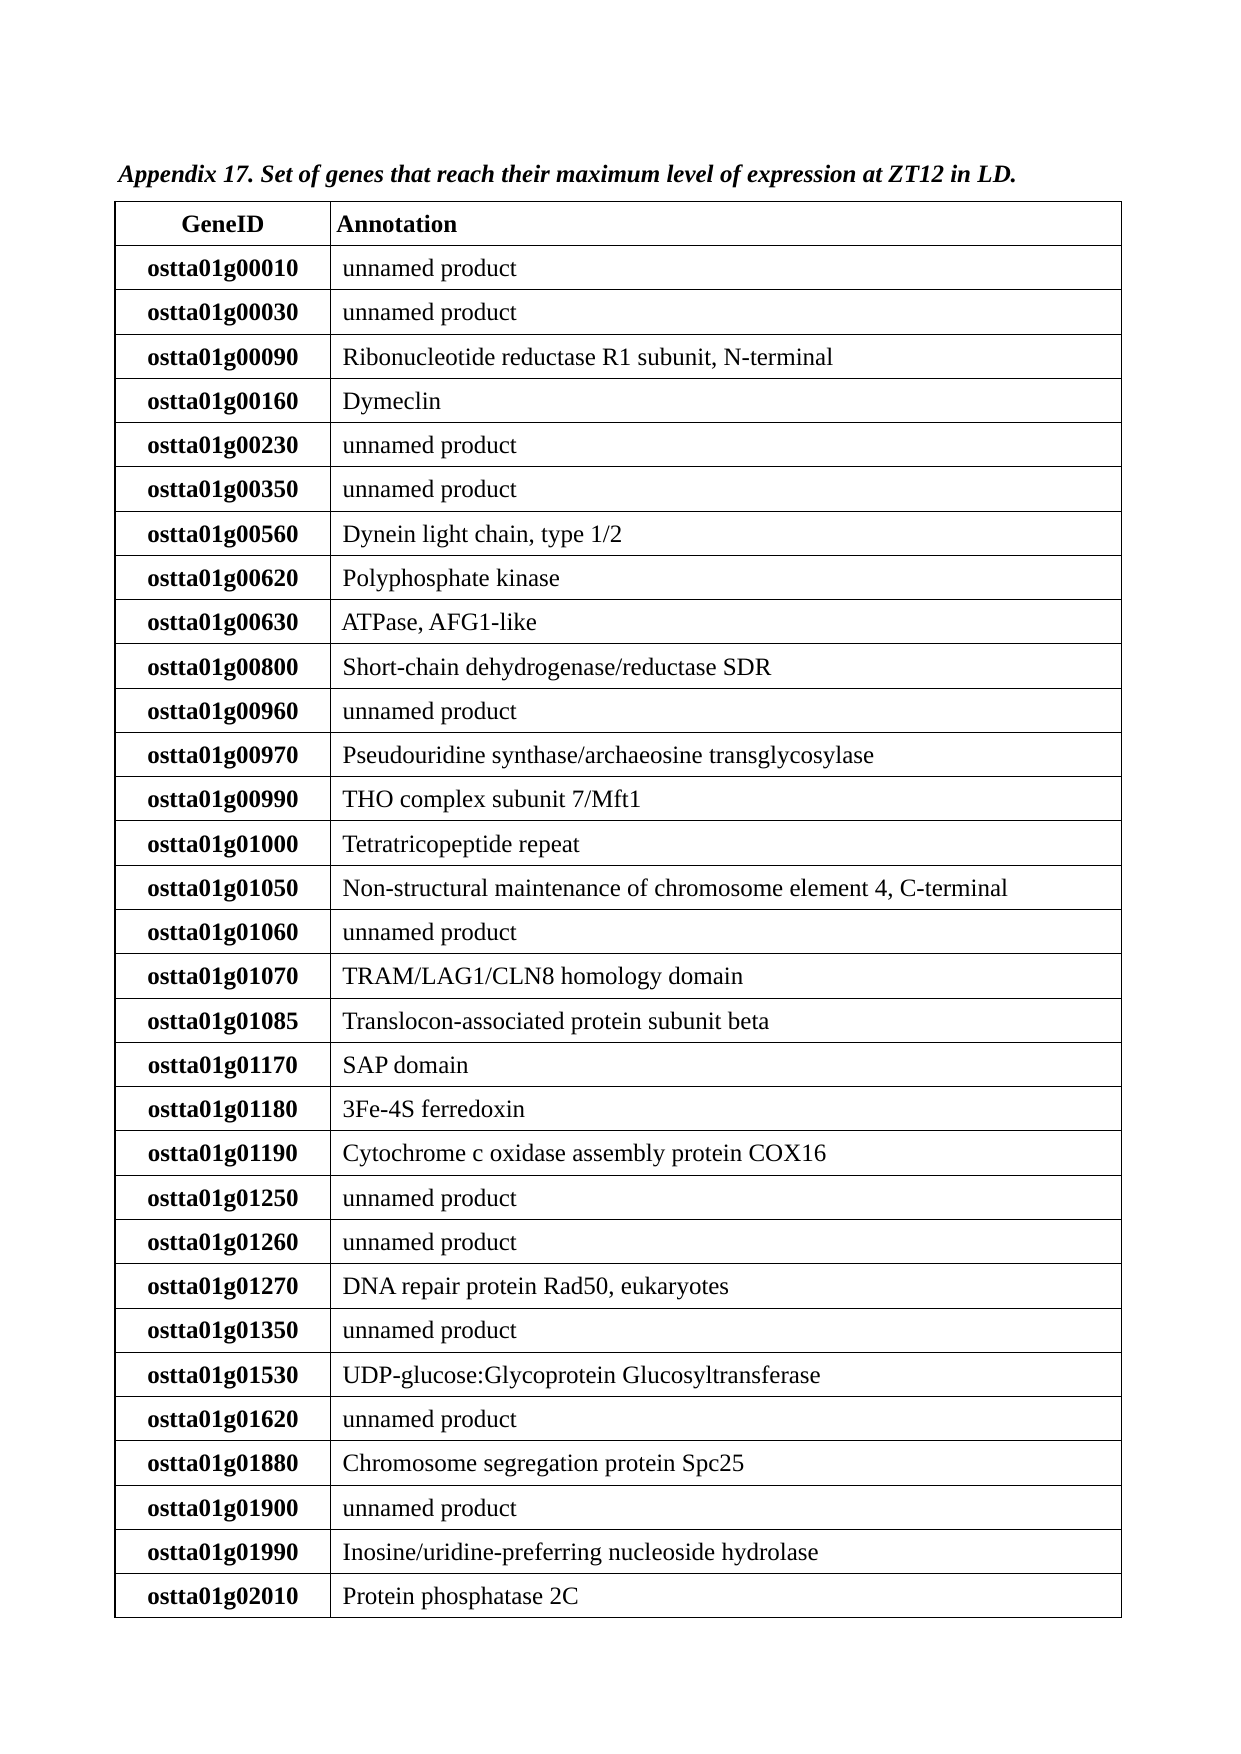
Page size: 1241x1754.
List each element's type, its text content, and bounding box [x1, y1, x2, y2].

table_cell ostta01g00160 [116, 379, 330, 422]
table_cell unnamed product [331, 1309, 1121, 1352]
table_cell [1122, 998, 1240, 1042]
table_cell [1122, 1396, 1240, 1440]
table_cell Inosine/uridine-preferring nucleoside hydrolase [331, 1530, 1121, 1573]
table_cell ostta01g00630 [116, 600, 330, 643]
table_cell unnamed product [331, 1220, 1121, 1263]
table_cell Chromosome segregation protein Spc25 [331, 1441, 1121, 1484]
table_cell unnamed product [331, 689, 1121, 732]
text Appendix 17. Set of genes that reach their maximum level of expression at ZT12 in LD. [118, 159, 1122, 188]
table_cell 3Fe-4S ferredoxin [331, 1087, 1121, 1130]
table_cell ostta01g01050 [116, 866, 330, 909]
table_cell [1122, 1263, 1240, 1307]
table_cell ostta01g01070 [116, 954, 330, 997]
table_cell unnamed product [331, 910, 1121, 953]
table_cell ostta01g00030 [116, 290, 330, 333]
table_cell [1122, 776, 1240, 820]
table_cell UDP-glucose:Glycoprotein Glucosyltransferase [331, 1353, 1121, 1396]
table_header Annotation [331, 202, 1121, 245]
table_header [1122, 201, 1240, 245]
table_cell [1122, 865, 1240, 909]
table_cell [1122, 555, 1240, 599]
table_cell [1122, 245, 1240, 289]
table_cell ostta01g00010 [116, 246, 330, 289]
table_cell [1122, 1485, 1240, 1529]
table_cell DNA repair protein Rad50, eukaryotes [331, 1264, 1121, 1307]
table_cell unnamed product [331, 1397, 1121, 1440]
table_cell ostta01g00560 [116, 512, 330, 555]
table_cell ostta01g01180 [116, 1087, 330, 1130]
table_cell [1122, 688, 1240, 732]
table_cell [1122, 1308, 1240, 1352]
table_cell [1122, 289, 1240, 333]
table_cell unnamed product [331, 290, 1121, 333]
table_cell [1122, 334, 1240, 378]
table_cell [1122, 1042, 1240, 1086]
table_cell ostta01g00090 [116, 335, 330, 378]
table_cell Protein phosphatase 2C [331, 1574, 1121, 1617]
table_cell ostta01g01880 [116, 1441, 330, 1484]
table_cell ostta01g01900 [116, 1486, 330, 1529]
table_cell ostta01g00960 [116, 689, 330, 732]
table_cell ostta01g01190 [116, 1131, 330, 1174]
table_cell Pseudouridine synthase/archaeosine transglycosylase [331, 733, 1121, 776]
table_cell [1122, 422, 1240, 466]
table_cell THO complex subunit 7/Mft1 [331, 777, 1121, 820]
table_cell unnamed product [331, 246, 1121, 289]
table_cell [1122, 1130, 1240, 1174]
table_cell ATPase, AFG1-like [331, 600, 1121, 643]
table_cell [1122, 1175, 1240, 1219]
table_cell Tetratricopeptide repeat [331, 821, 1121, 865]
table_cell ostta01g00230 [116, 423, 330, 466]
table_cell ostta01g00620 [116, 556, 330, 599]
table_cell unnamed product [331, 423, 1121, 466]
table_cell ostta01g00800 [116, 644, 330, 688]
table_cell ostta01g01085 [116, 999, 330, 1042]
table_cell [1122, 1086, 1240, 1130]
table_cell [1122, 1529, 1240, 1573]
table_cell [1122, 511, 1240, 555]
table_cell [1122, 953, 1240, 997]
table_cell ostta01g01060 [116, 910, 330, 953]
table_cell Short-chain dehydrogenase/reductase SDR [331, 644, 1121, 688]
table_cell ostta01g00990 [116, 777, 330, 820]
table_cell Translocon-associated protein subunit beta [331, 999, 1121, 1042]
table_cell [1122, 643, 1240, 688]
table_header GeneID [116, 202, 330, 245]
table_cell [1122, 466, 1240, 511]
table_cell ostta01g01250 [116, 1176, 330, 1219]
table_cell [1122, 599, 1240, 643]
table_cell TRAM/LAG1/CLN8 homology domain [331, 954, 1121, 997]
table_cell unnamed product [331, 1176, 1121, 1219]
table_cell Non-structural maintenance of chromosome element 4, C-terminal [331, 866, 1121, 909]
table_cell Dynein light chain, type 1/2 [331, 512, 1121, 555]
table_cell ostta01g01990 [116, 1530, 330, 1573]
table_cell Polyphosphate kinase [331, 556, 1121, 599]
table_cell [1122, 820, 1240, 865]
table_cell ostta01g00970 [116, 733, 330, 776]
table_cell ostta01g01170 [116, 1043, 330, 1086]
table_cell ostta01g01350 [116, 1309, 330, 1352]
table_cell [1122, 1219, 1240, 1263]
table_cell [1122, 732, 1240, 776]
table_cell ostta01g01530 [116, 1353, 330, 1396]
table_cell ostta01g01270 [116, 1264, 330, 1307]
table_cell [1122, 1352, 1240, 1396]
table_cell unnamed product [331, 467, 1121, 511]
table_cell [1122, 909, 1240, 953]
table_cell Dymeclin [331, 379, 1121, 422]
table_cell ostta01g01000 [116, 821, 330, 865]
table_cell Ribonucleotide reductase R1 subunit, N-terminal [331, 335, 1121, 378]
table_cell [1122, 378, 1240, 422]
table_cell [1122, 1573, 1240, 1617]
table_cell ostta01g01260 [116, 1220, 330, 1263]
table_cell [1122, 1440, 1240, 1484]
table_cell ostta01g02010 [116, 1574, 330, 1617]
table_cell ostta01g00350 [116, 467, 330, 511]
table_cell ostta01g01620 [116, 1397, 330, 1440]
table_cell SAP domain [331, 1043, 1121, 1086]
table_cell Cytochrome c oxidase assembly protein COX16 [331, 1131, 1121, 1174]
table_cell unnamed product [331, 1486, 1121, 1529]
